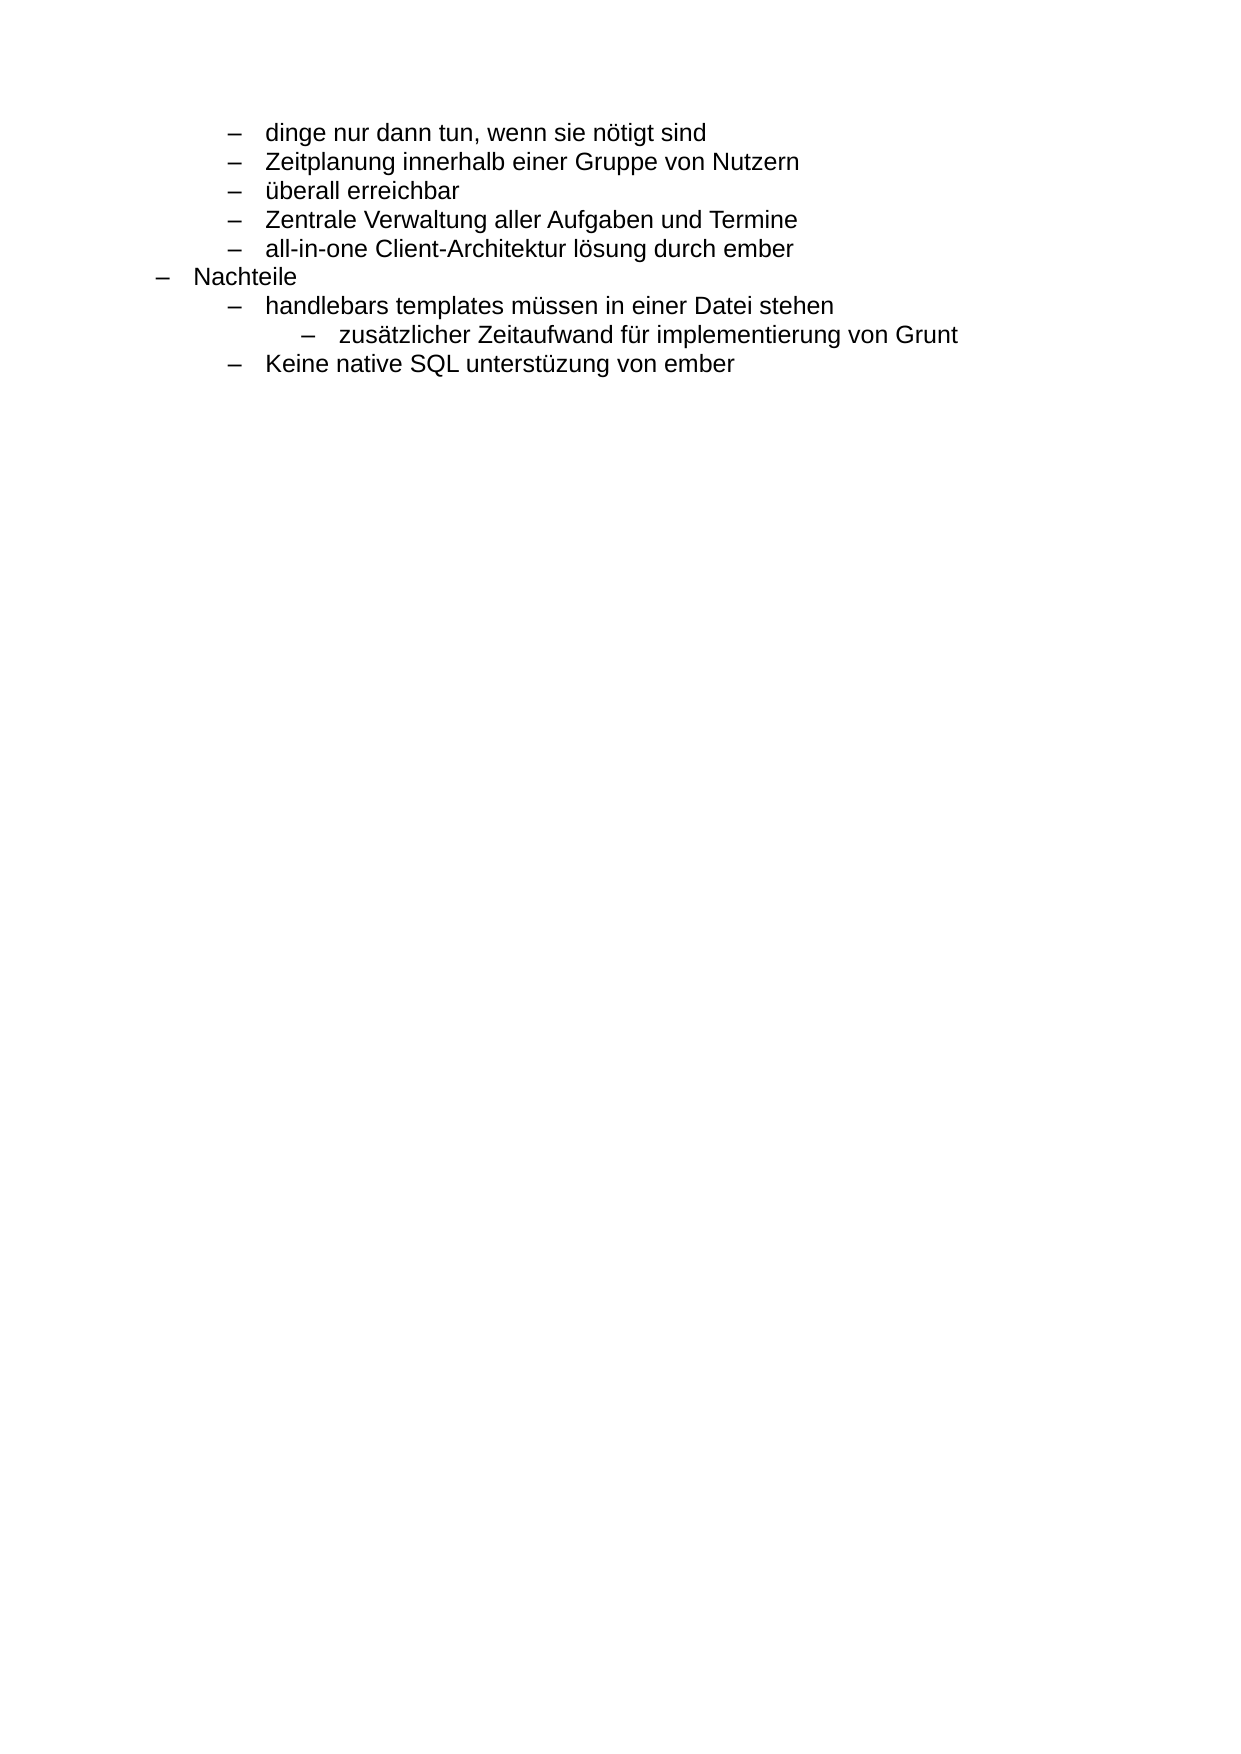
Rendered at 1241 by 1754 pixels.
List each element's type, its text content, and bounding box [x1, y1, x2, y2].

list Keine native SQL unterstüzung von ember [228, 349, 1122, 378]
list all-in-one Client-Architektur lösung durch ember [228, 233, 1122, 262]
list Zeitplanung innerhalb einer Gruppe von Nutzern [228, 147, 1122, 176]
list dinge nur dann tun, wenn sie nötigt sind [228, 118, 1122, 147]
list Nachteile [156, 262, 1122, 291]
list Zentrale Verwaltung aller Aufgaben und Termine [228, 205, 1122, 233]
list überall erreichbar [228, 176, 1122, 205]
list handlebars templates müssen in einer Datei stehen [228, 291, 1122, 320]
list zusätzlicher Zeitaufwand für implementierung von Grunt [301, 320, 1122, 349]
